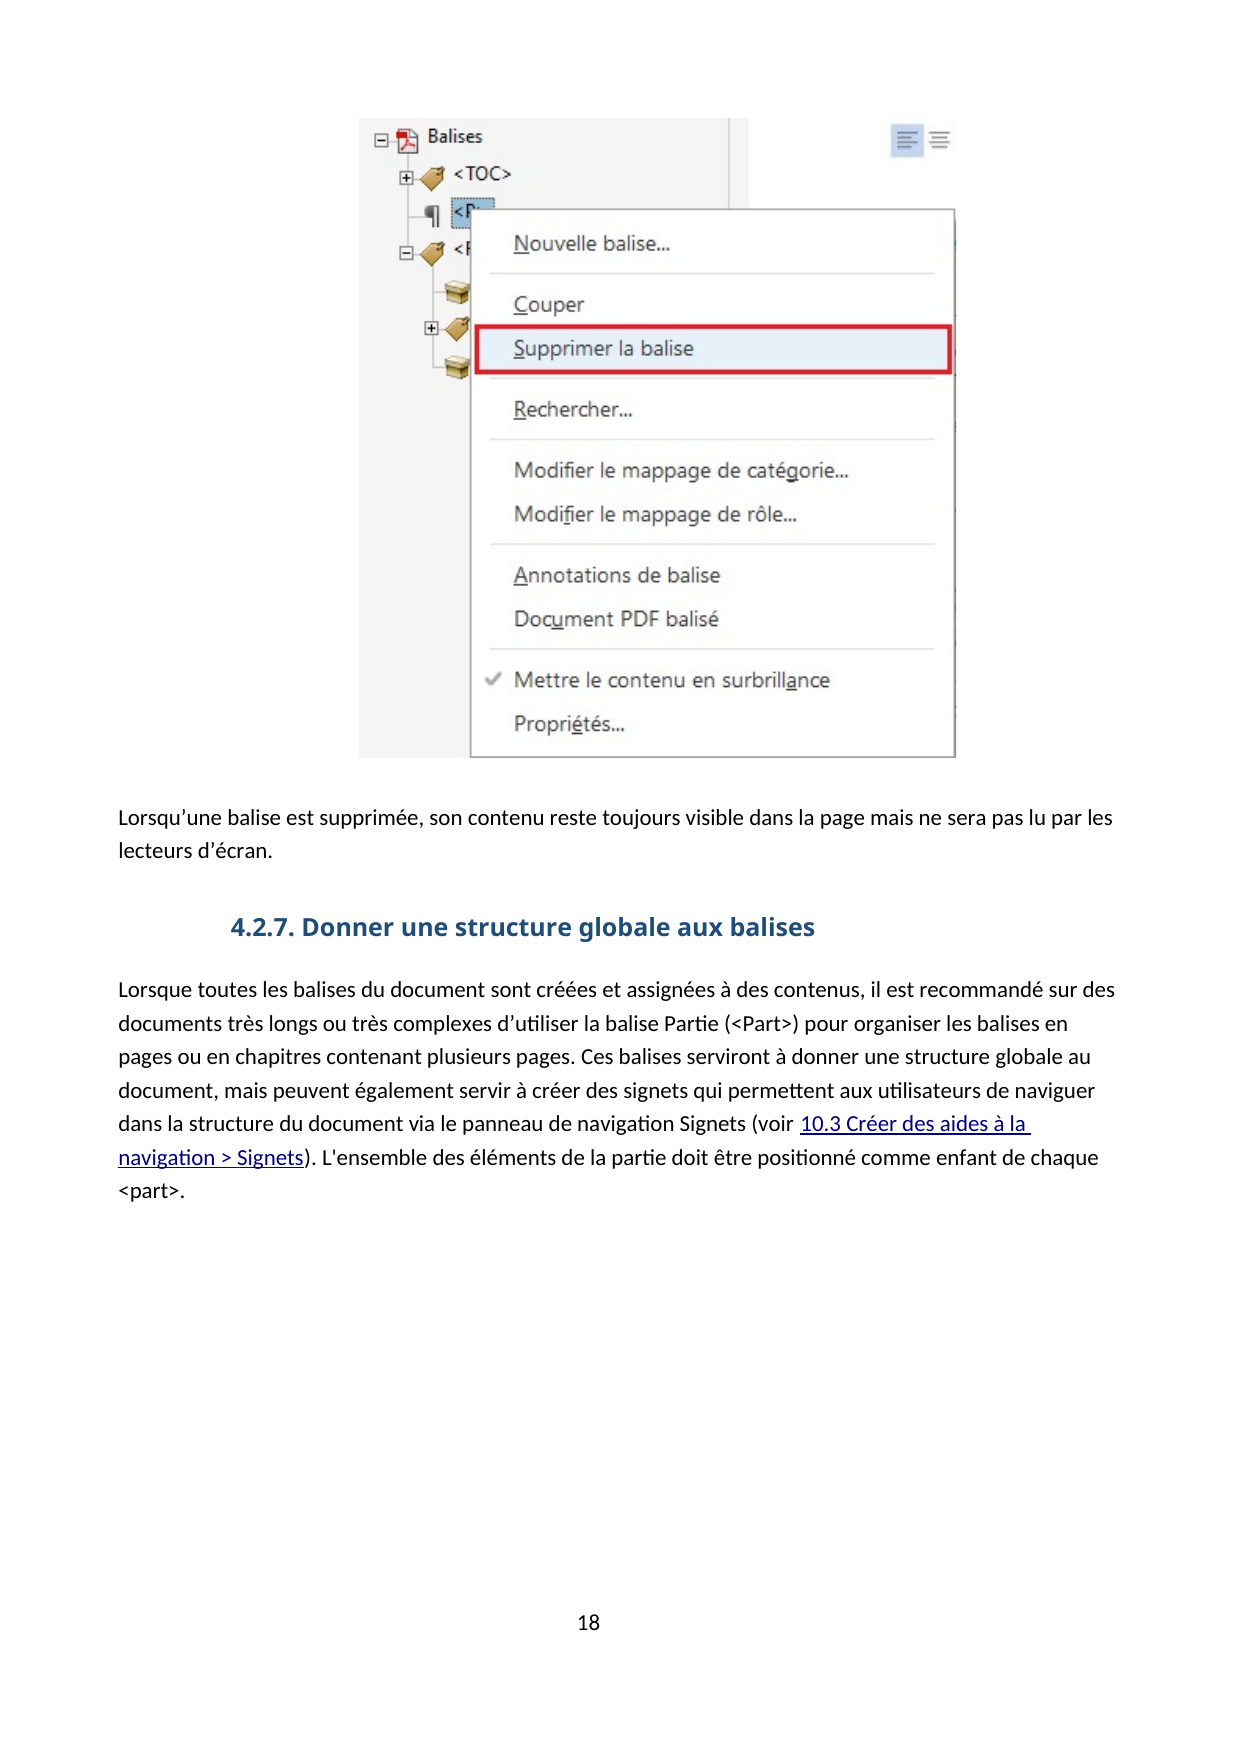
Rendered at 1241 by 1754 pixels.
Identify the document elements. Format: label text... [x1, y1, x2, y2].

picture [359, 118, 957, 758]
text Lorsque toutes les balises du document sont créées et assignées à des contenus, il est recommandé sur des documents très longs ou très complexes d’utiliser la balise Partie (<Part>) pour organiser les balises en pages ou en chapitres contenant plusieurs pages. Ces balises serviront à donner une structure globale au document, mais peuvent également servir à créer des signets qui permettent aux utilisateurs de naviguer dans la structure du document via le panneau de navigation Signets (voir 10.3 Créer des aides à la navigation > Signets). L'ensemble des éléments de la partie doit être positionné comme enfant de chaque <part>. [118, 975, 1122, 1204]
text Lorsqu’une balise est supprimée, son contenu reste toujours visible dans la page mais ne sera pas lu par les lecteurs d’écran. [118, 803, 1122, 864]
subtitle 4.2.7. Donner une structure globale aux balises [156, 909, 1122, 943]
